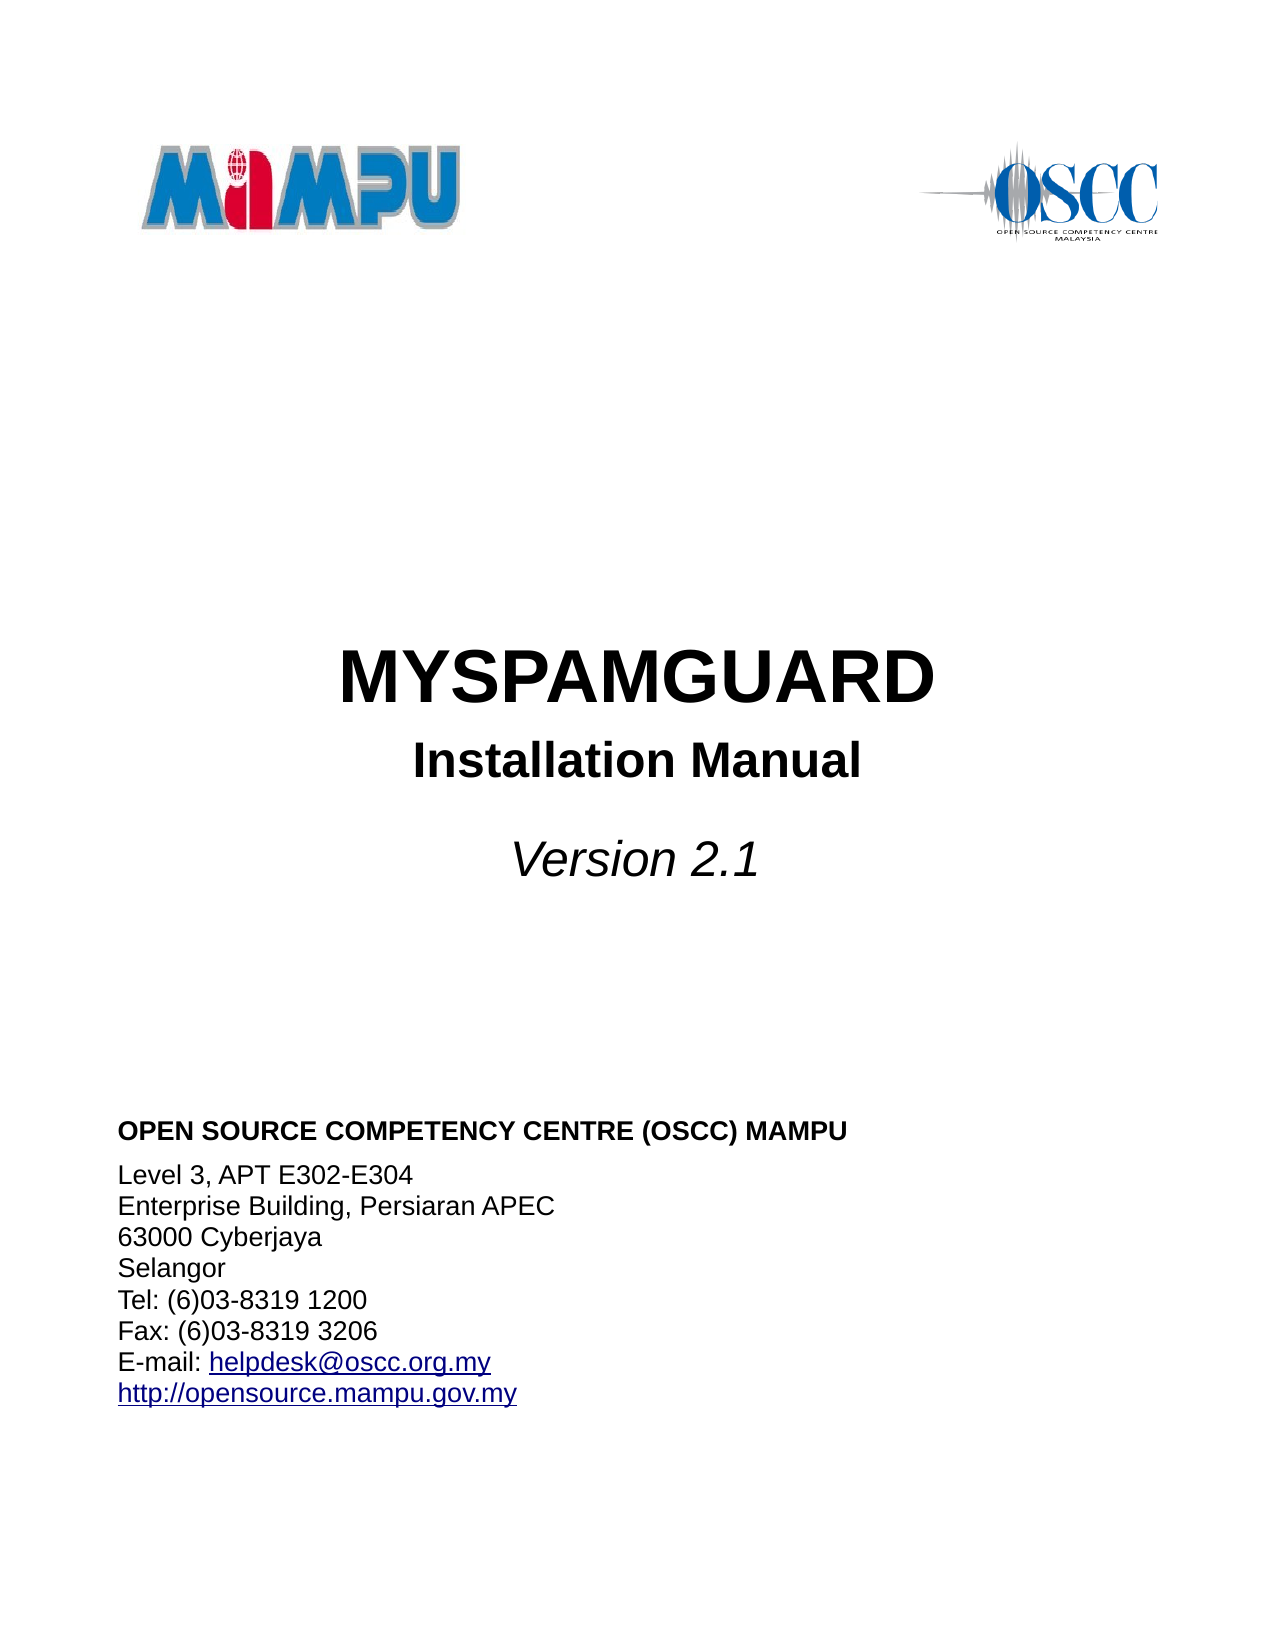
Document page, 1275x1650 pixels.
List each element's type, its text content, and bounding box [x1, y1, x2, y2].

text Installation Manual [118, 731, 1157, 788]
text Selangor [117, 1252, 911, 1284]
text Enterprise Building, Persiaran APEC [117, 1190, 911, 1221]
subtitle MYSPAMGUARD [118, 632, 1157, 718]
text Fax: (6)03-8319 3206 [117, 1315, 911, 1346]
picture [137, 144, 466, 235]
text OPEN SOURCE COMPETENCY CENTRE (OSCC) MAMPU [117, 1115, 911, 1146]
text 63000 Cyberjaya [117, 1221, 911, 1252]
text Version 2.1 [118, 829, 1157, 887]
text Level 3, APT E302-E304 [117, 1159, 911, 1190]
text E-mail: helpdesk@oscc.org.my [117, 1346, 911, 1377]
picture [918, 141, 1158, 243]
text http://opensource.mampu.gov.my [117, 1377, 911, 1409]
text Tel: (6)03-8319 1200 [117, 1284, 911, 1315]
